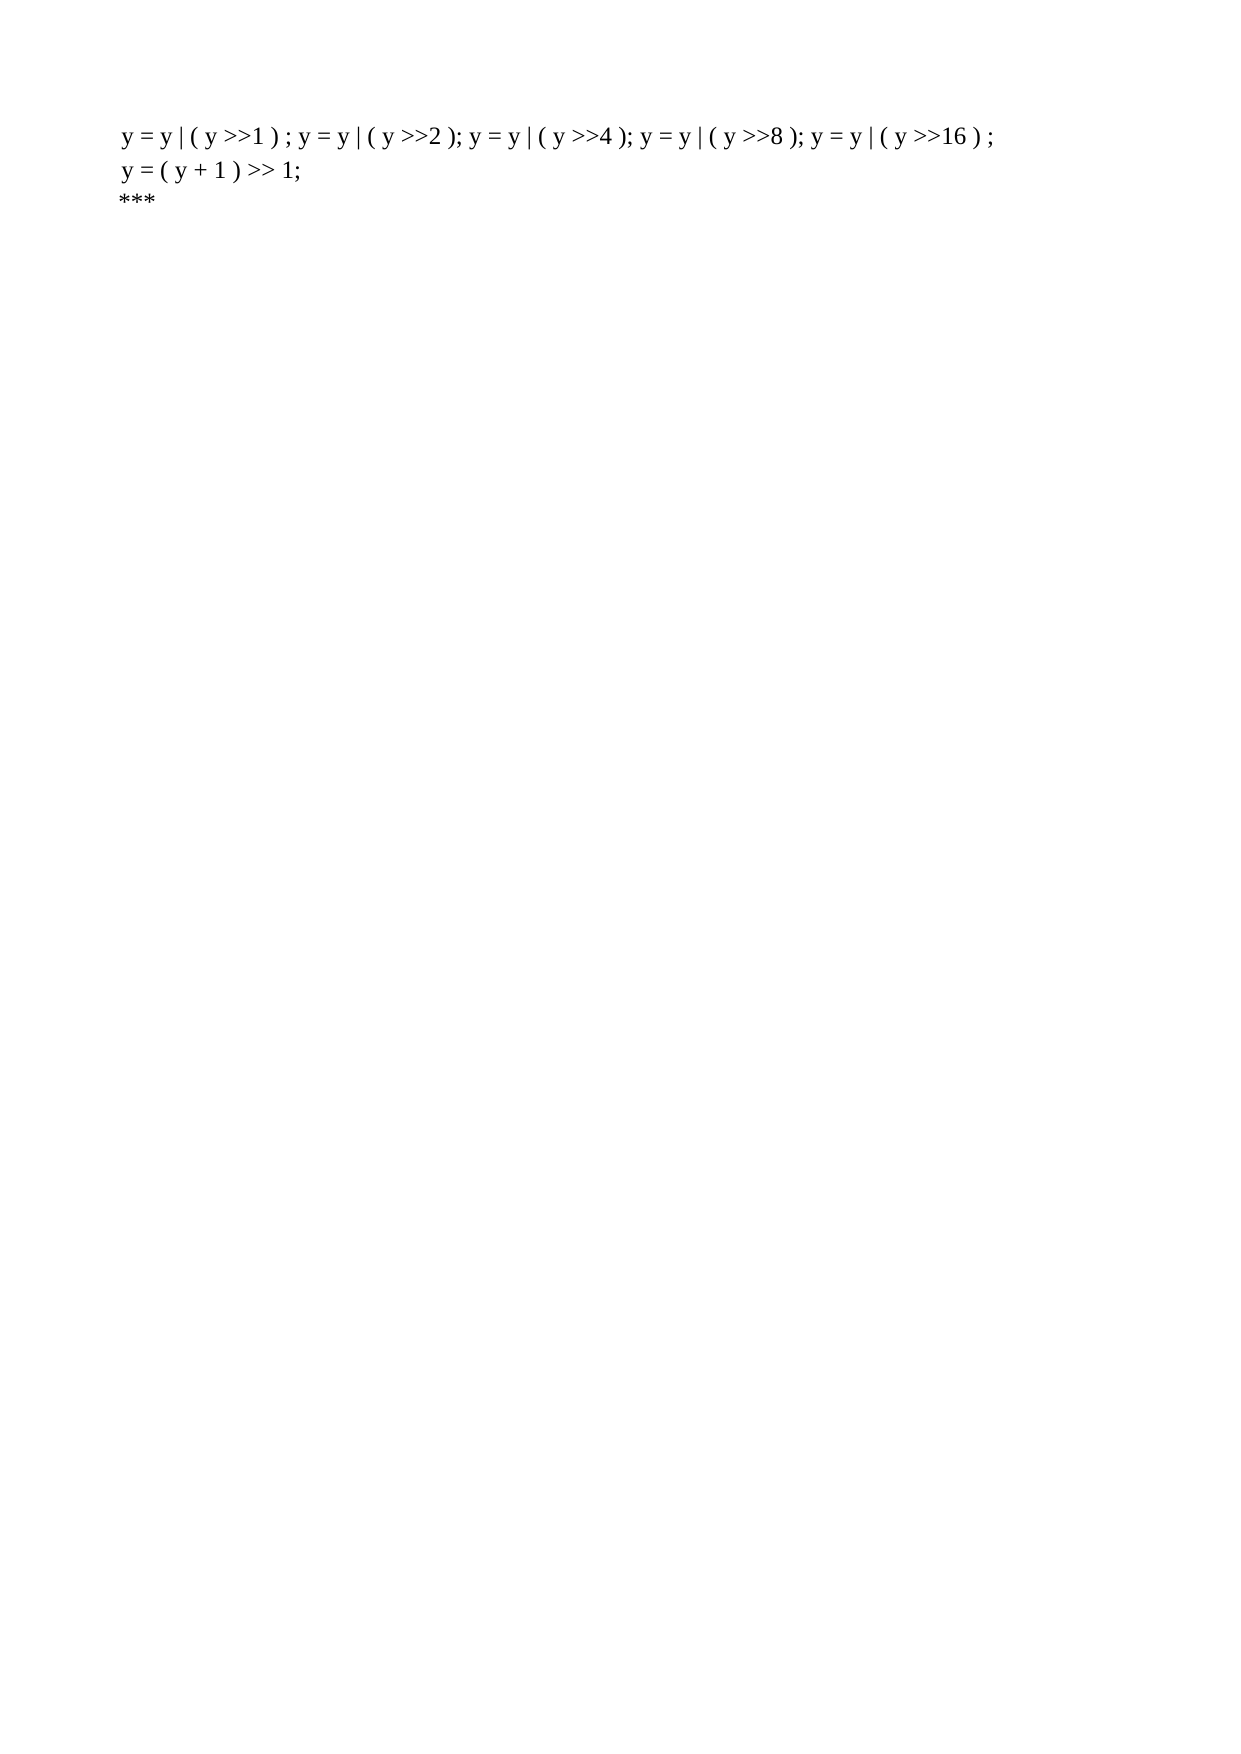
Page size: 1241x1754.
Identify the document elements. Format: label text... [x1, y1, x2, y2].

table_header y = y | ( y >>1 ) ; y = y | ( y >>2 ); y = y | ( y >>4 ); y = y | ( y >>8 ); y = y | ( y >>16 ) ; [118, 118, 1013, 153]
table_header y = ( y + 1 ) >> 1; [118, 153, 318, 187]
text *** [118, 187, 1122, 216]
